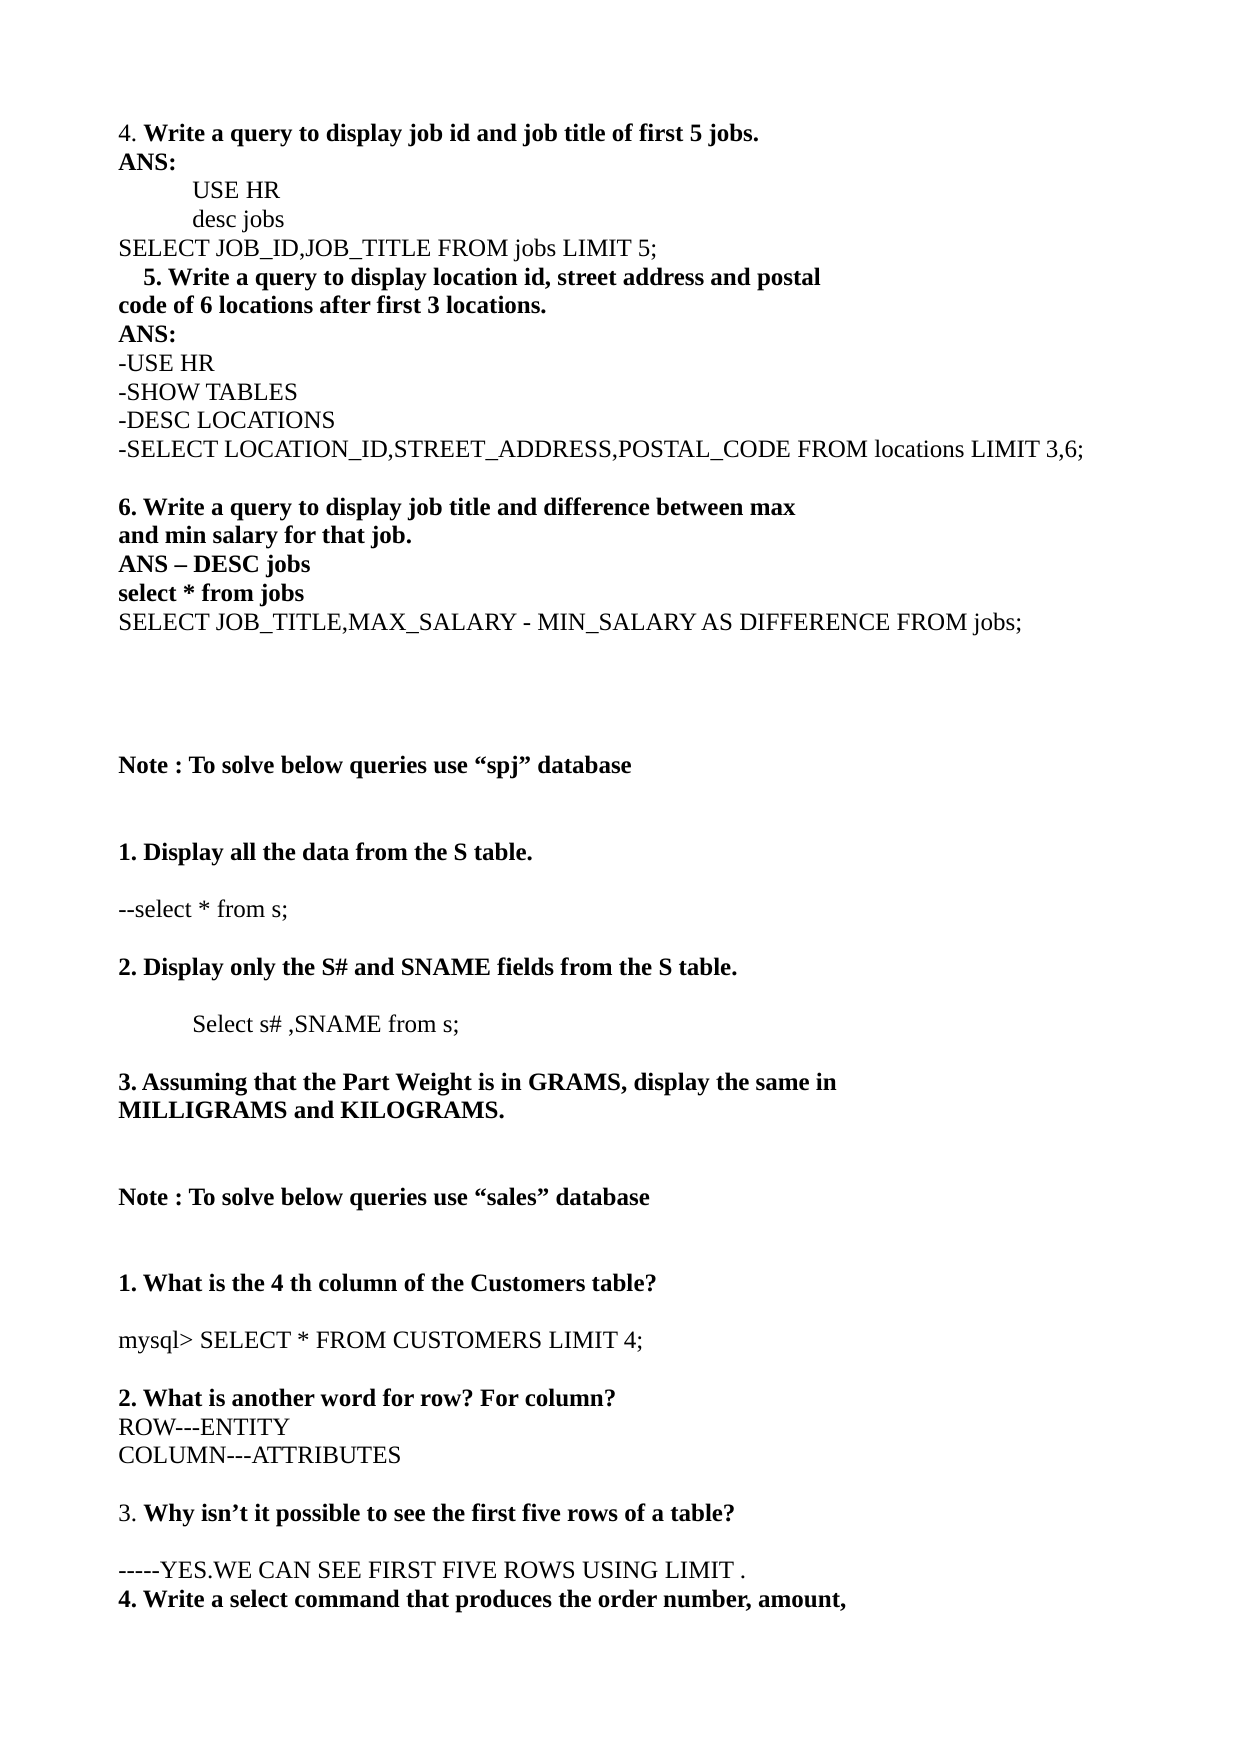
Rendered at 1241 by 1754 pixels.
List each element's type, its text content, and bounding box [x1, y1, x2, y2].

text and min salary for that job. [118, 521, 1122, 549]
text SELECT JOB_TITLE,MAX_SALARY - MIN_SALARY AS DIFFERENCE FROM jobs; [118, 607, 1122, 636]
text USE HR [118, 176, 1122, 204]
text code of 6 locations after first 3 locations. [118, 291, 1122, 319]
text 2. What is another word for row? For column? [118, 1383, 1122, 1412]
text Note : To solve below queries use “spj” database [118, 751, 1122, 779]
text mysql> SELECT * FROM CUSTOMERS LIMIT 4; [118, 1326, 1122, 1354]
text 3. Why isn’t it possible to see the first five rows of a table? [118, 1498, 1122, 1527]
text -SHOW TABLES [118, 377, 1122, 406]
text ANS – DESC jobs [118, 549, 1122, 578]
text 1. Display all the data from the S table. [118, 837, 1122, 866]
text Note : To solve below queries use “sales” database [118, 1182, 1122, 1211]
text select * from jobs [118, 578, 1122, 607]
text --select * from s; [118, 894, 1122, 923]
text desc jobs [118, 204, 1122, 233]
text 2. Display only the S# and SNAME fields from the S table. [118, 952, 1122, 981]
text -----YES.WE CAN SEE FIRST FIVE ROWS USING LIMIT . [118, 1556, 1122, 1584]
text 6. Write a query to display job title and difference between max [118, 492, 1122, 521]
text -SELECT LOCATION_ID,STREET_ADDRESS,POSTAL_CODE FROM locations LIMIT 3,6; [118, 434, 1122, 463]
text 4. Write a select command that produces the order number, amount, [118, 1584, 1122, 1613]
text -USE HR [118, 348, 1122, 377]
text MILLIGRAMS and KILOGRAMS. [118, 1096, 1122, 1124]
text ROW---ENTITY [118, 1412, 1122, 1441]
text 3. Assuming that the Part Weight is in GRAMS, display the same in [118, 1067, 1122, 1096]
text 1. What is the 4 th column of the Customers table? [118, 1268, 1122, 1297]
text Select s# ,SNAME from s; [118, 1009, 1122, 1038]
text SELECT JOB_ID,JOB_TITLE FROM jobs LIMIT 5; [118, 233, 1122, 262]
text COLUMN---ATTRIBUTES [118, 1441, 1122, 1469]
text ANS: [118, 147, 1122, 176]
text 4. Write a query to display job id and job title of first 5 jobs. [118, 118, 1122, 147]
text ANS: [118, 319, 1122, 348]
text -DESC LOCATIONS [118, 406, 1122, 434]
text 5. Write a query to display location id, street address and postal [118, 262, 1122, 291]
